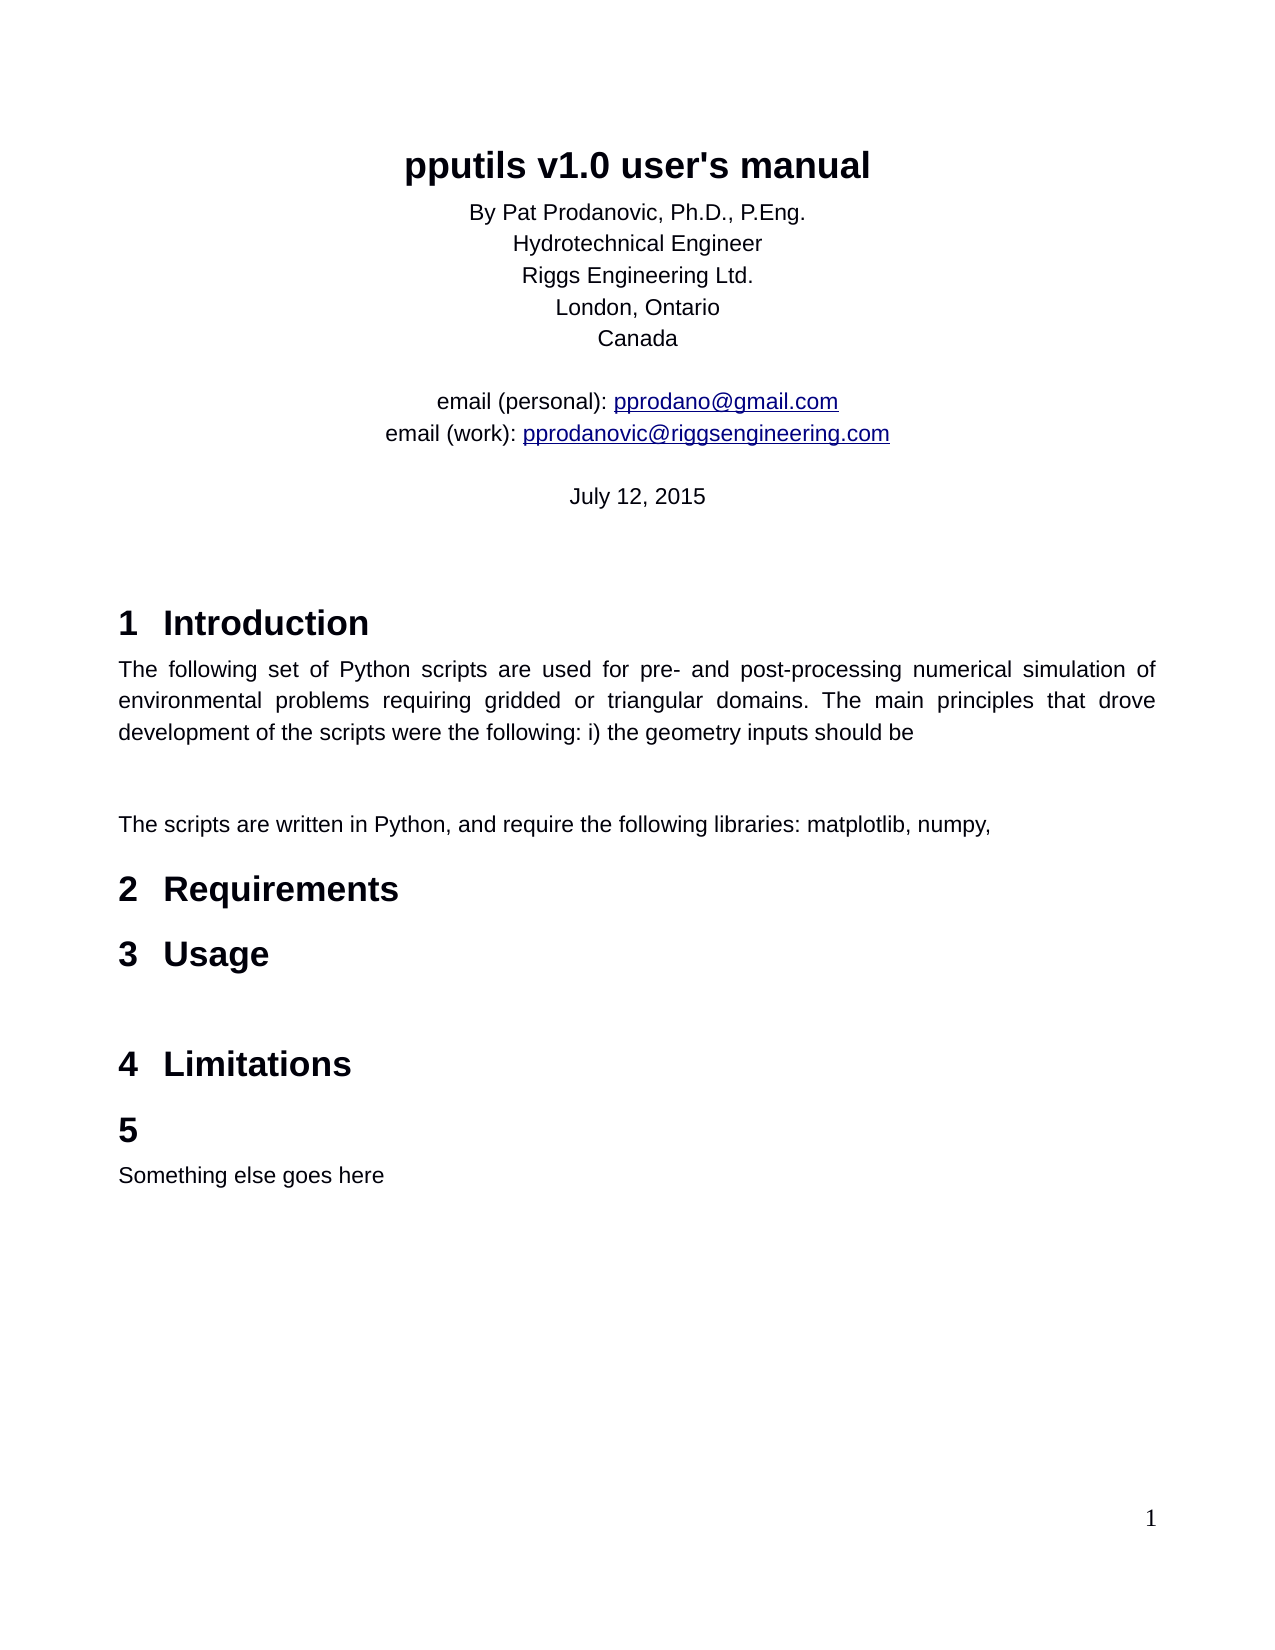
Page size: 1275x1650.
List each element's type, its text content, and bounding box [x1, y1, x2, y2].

text Hydrotechnical Engineer [118, 230, 1157, 257]
text email (work): pprodanovic@riggsengineering.com [118, 420, 1157, 446]
text Something else goes here [118, 1162, 1157, 1188]
subtitle Requirements [118, 868, 1157, 908]
text By Pat Prodanovic, Ph.D., P.Eng. [118, 199, 1157, 225]
subtitle Usage [118, 933, 1157, 974]
title pputils v1.0 user's manual [118, 143, 1157, 186]
text The following set of Python scripts are used for pre- and post-processing numerical simulation of environmental problems requiring gridded or triangular domains. The main principles that drove development of the scripts were the following: i) the geometry inputs should be [118, 656, 1157, 745]
text Riggs Engineering Ltd. [118, 262, 1157, 288]
subtitle Limitations [118, 1043, 1157, 1084]
text London, Ontario [118, 293, 1157, 320]
subtitle Introduction [118, 602, 1157, 643]
text Canada [118, 325, 1157, 351]
text email (personal): pprodano@gmail.com [118, 388, 1157, 414]
text July 12, 2015 [118, 483, 1157, 509]
text The scripts are written in Python, and require the following libraries: matplotlib, numpy, [118, 811, 1157, 837]
